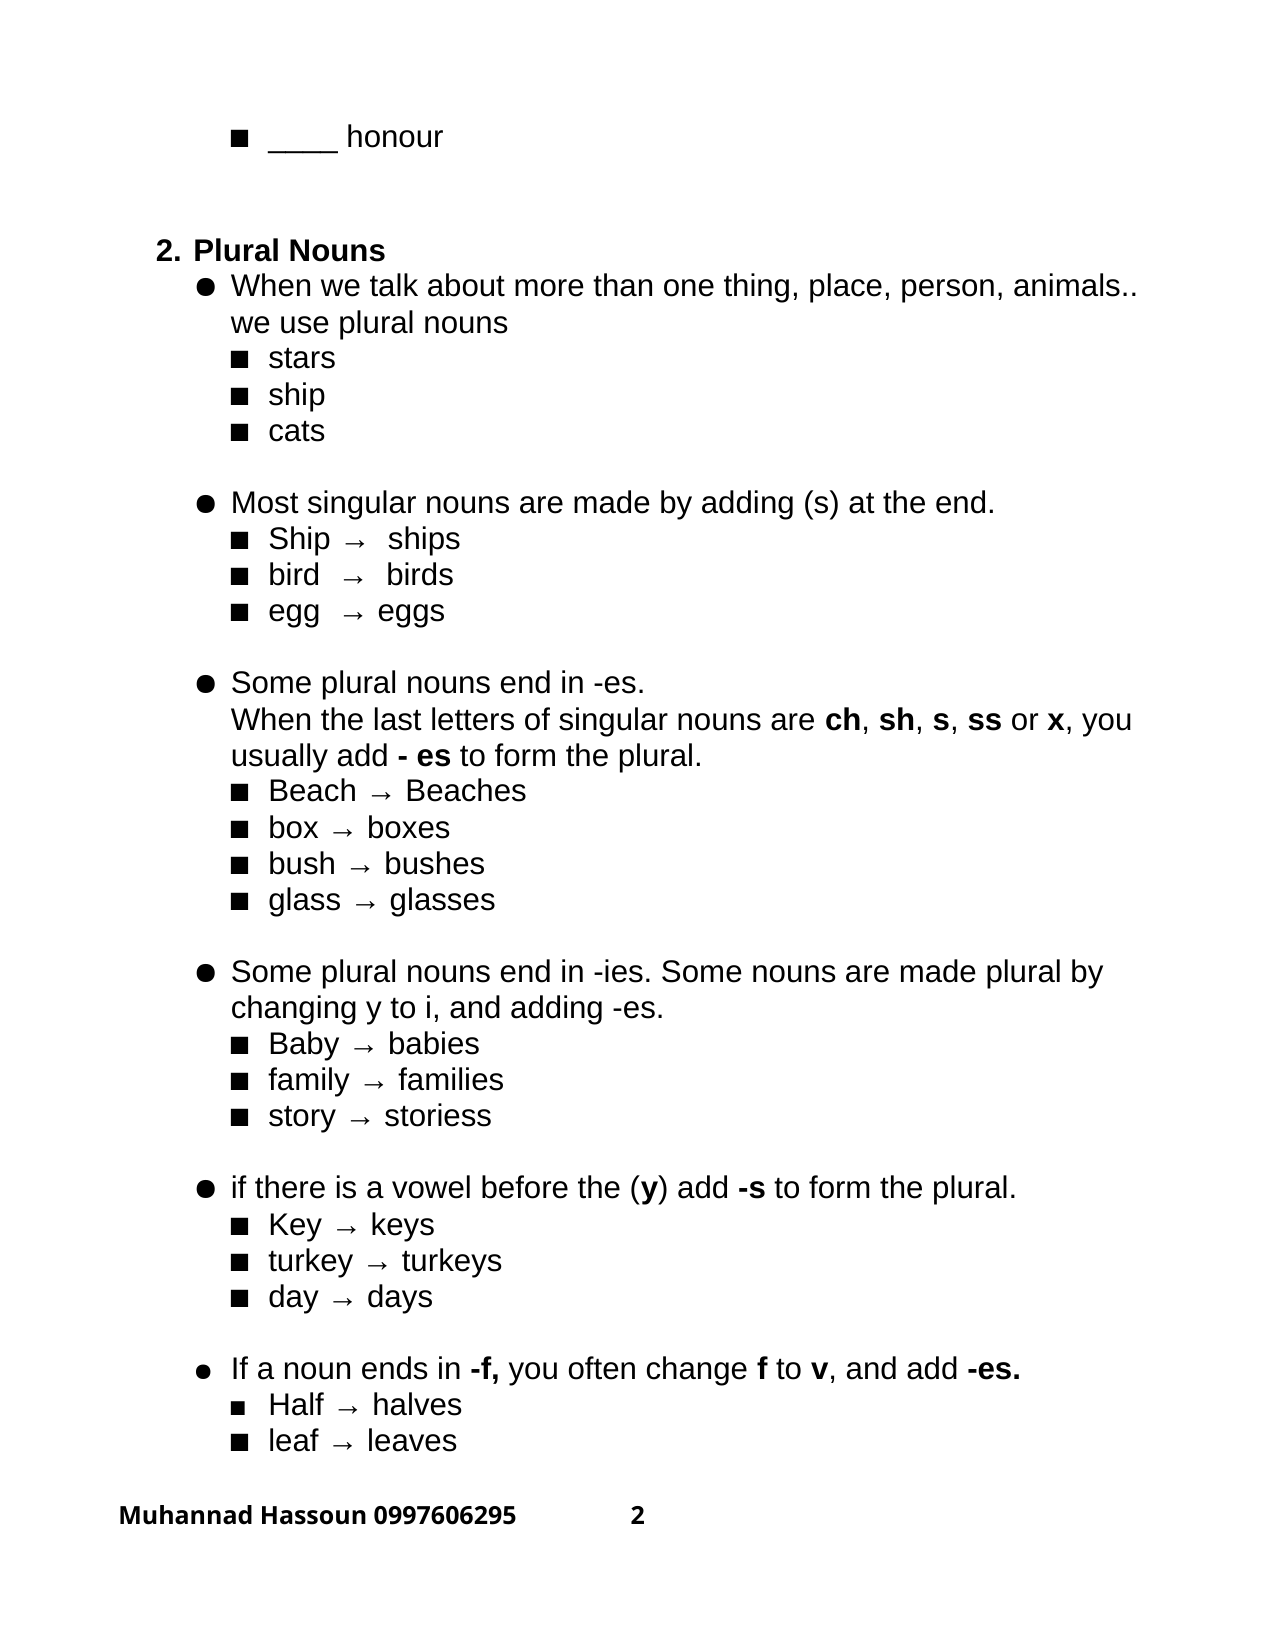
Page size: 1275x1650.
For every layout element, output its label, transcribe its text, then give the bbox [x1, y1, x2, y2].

list Beach → Beaches [231, 772, 1157, 809]
list When the last letters of singular nouns are ch, sh, s, ss or x, you usually add - es to form the plural. [193, 701, 1157, 772]
list Ship → ships [231, 520, 1157, 556]
list bush → bushes [231, 845, 1157, 881]
list Most singular nouns are made by adding (s) at the end. [193, 484, 1157, 520]
list box → boxes [231, 809, 1157, 845]
list glass → glasses [231, 881, 1157, 917]
list bird → birds [231, 556, 1157, 592]
list day → days [231, 1278, 1157, 1314]
list Some plural nouns end in -ies. Some nouns are made plural by changing y to i, and adding -es. [193, 953, 1157, 1025]
list If a noun ends in -f, you often change f to v, and add -es. [193, 1350, 1157, 1386]
list Key → keys [231, 1206, 1157, 1242]
list ____ honour [231, 118, 1157, 154]
list stars [231, 339, 1157, 376]
list Some plural nouns end in -es. [193, 664, 1157, 701]
list cats [231, 412, 1157, 448]
list family → families [231, 1061, 1157, 1097]
list egg → eggs [231, 592, 1157, 628]
list turkey → turkeys [231, 1242, 1157, 1278]
list leaf → leaves [231, 1422, 1157, 1458]
list When we talk about more than one thing, place, person, animals.. we use plural nouns [193, 267, 1157, 339]
list Half → halves [231, 1386, 1157, 1422]
list if there is a vowel before the (y) add -s to form the plural. [193, 1169, 1157, 1206]
list Baby → babies [231, 1025, 1157, 1061]
list story → storiess [231, 1097, 1157, 1133]
list Plural Nouns [156, 232, 1157, 267]
list ship [231, 376, 1157, 412]
